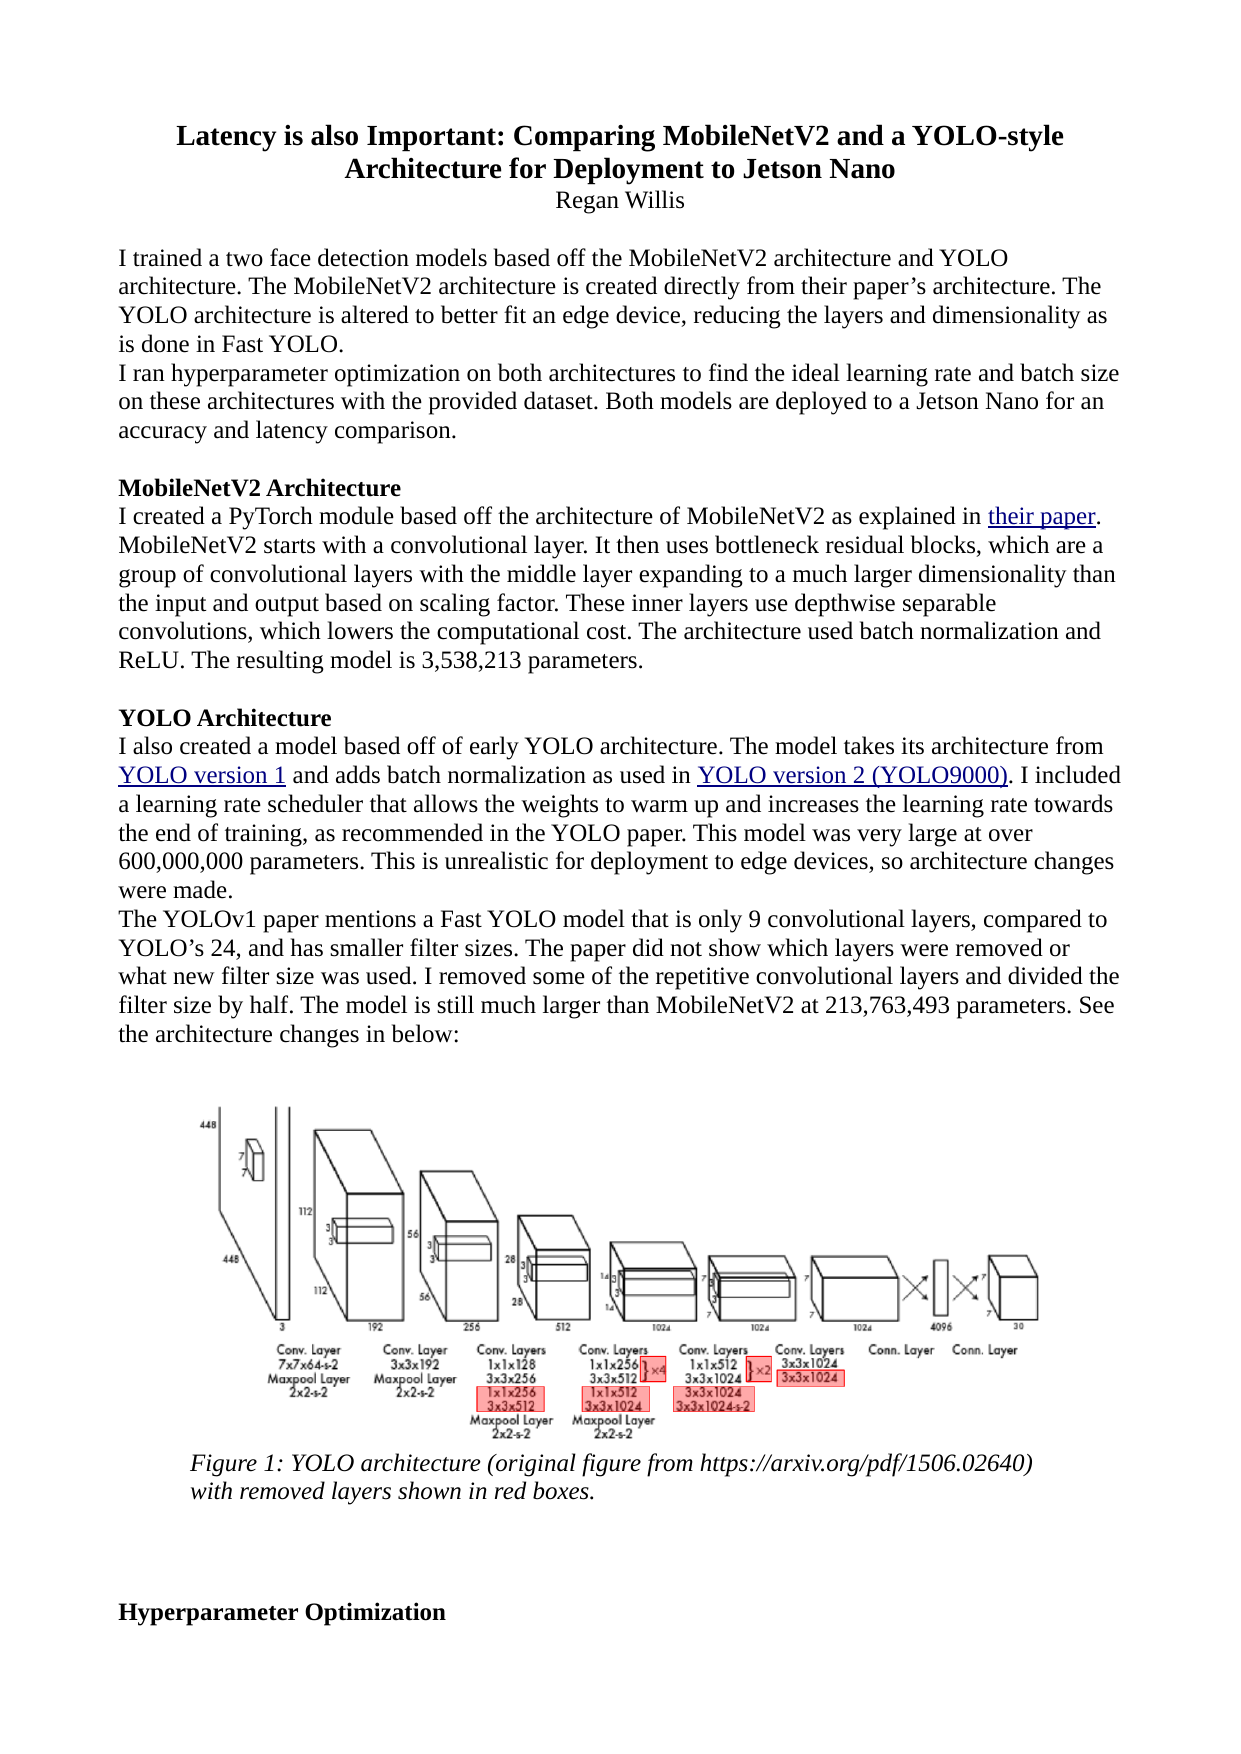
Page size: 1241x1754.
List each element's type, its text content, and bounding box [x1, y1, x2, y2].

text I created a PyTorch module based off the architecture of MobileNetV2 as explained in their paper. MobileNetV2 starts with a convolutional layer. It then uses bottleneck residual blocks, which are a group of convolutional layers with the middle layer expanding to a much larger dimensionality than the input and output based on scaling factor. These inner layers use depthwise separable convolutions, which lowers the computational cost. The architecture used batch normalization and ReLU. The resulting model is 3,538,213 parameters. [118, 501, 1122, 674]
text MobileNetV2 Architecture [118, 473, 1122, 501]
text Hyperparameter Optimization [118, 1597, 1122, 1626]
text YOLO Architecture [118, 703, 1122, 731]
text The YOLOv1 paper mentions a Fast YOLO model that is only 9 convolutional layers, compared to YOLO’s 24, and has smaller filter sizes. The paper did not show which layers were removed or what new filter size was used. I removed some of the repetitive convolutional layers and divided the filter size by half. The model is still much larger than MobileNetV2 at 213,763,493 parameters. See the architecture changes in below: [118, 904, 1122, 1048]
picture [190, 1094, 1051, 1448]
text I also created a model based off of early YOLO architecture. The model takes its architecture from YOLO version 1 and adds batch normalization as used in YOLO version 2 (YOLO9000). I included a learning rate scheduler that allows the weights to warm up and increases the learning rate towards the end of training, as recommended in the YOLO paper. This model was very large at over 600,000,000 parameters. This is unrealistic for deployment to edge devices, so architecture changes were made. [118, 731, 1122, 904]
table_header [118, 1076, 1122, 1540]
text Latency is also Important: Comparing MobileNetV2 and a YOLO-style Architecture for Deployment to Jetson Nano [118, 118, 1122, 185]
text Regan Willis [118, 185, 1122, 214]
text I ran hyperparameter optimization on both architectures to find the ideal learning rate and batch size on these architectures with the provided dataset. Both models are deployed to a Jetson Nano for an accuracy and latency comparison. [118, 358, 1122, 444]
text I trained a two face detection models based off the MobileNetV2 architecture and YOLO architecture. The MobileNetV2 architecture is created directly from their paper’s architecture. The YOLO architecture is altered to better fit an edge device, reducing the layers and dimensionality as is done in Fast YOLO. [118, 243, 1122, 358]
